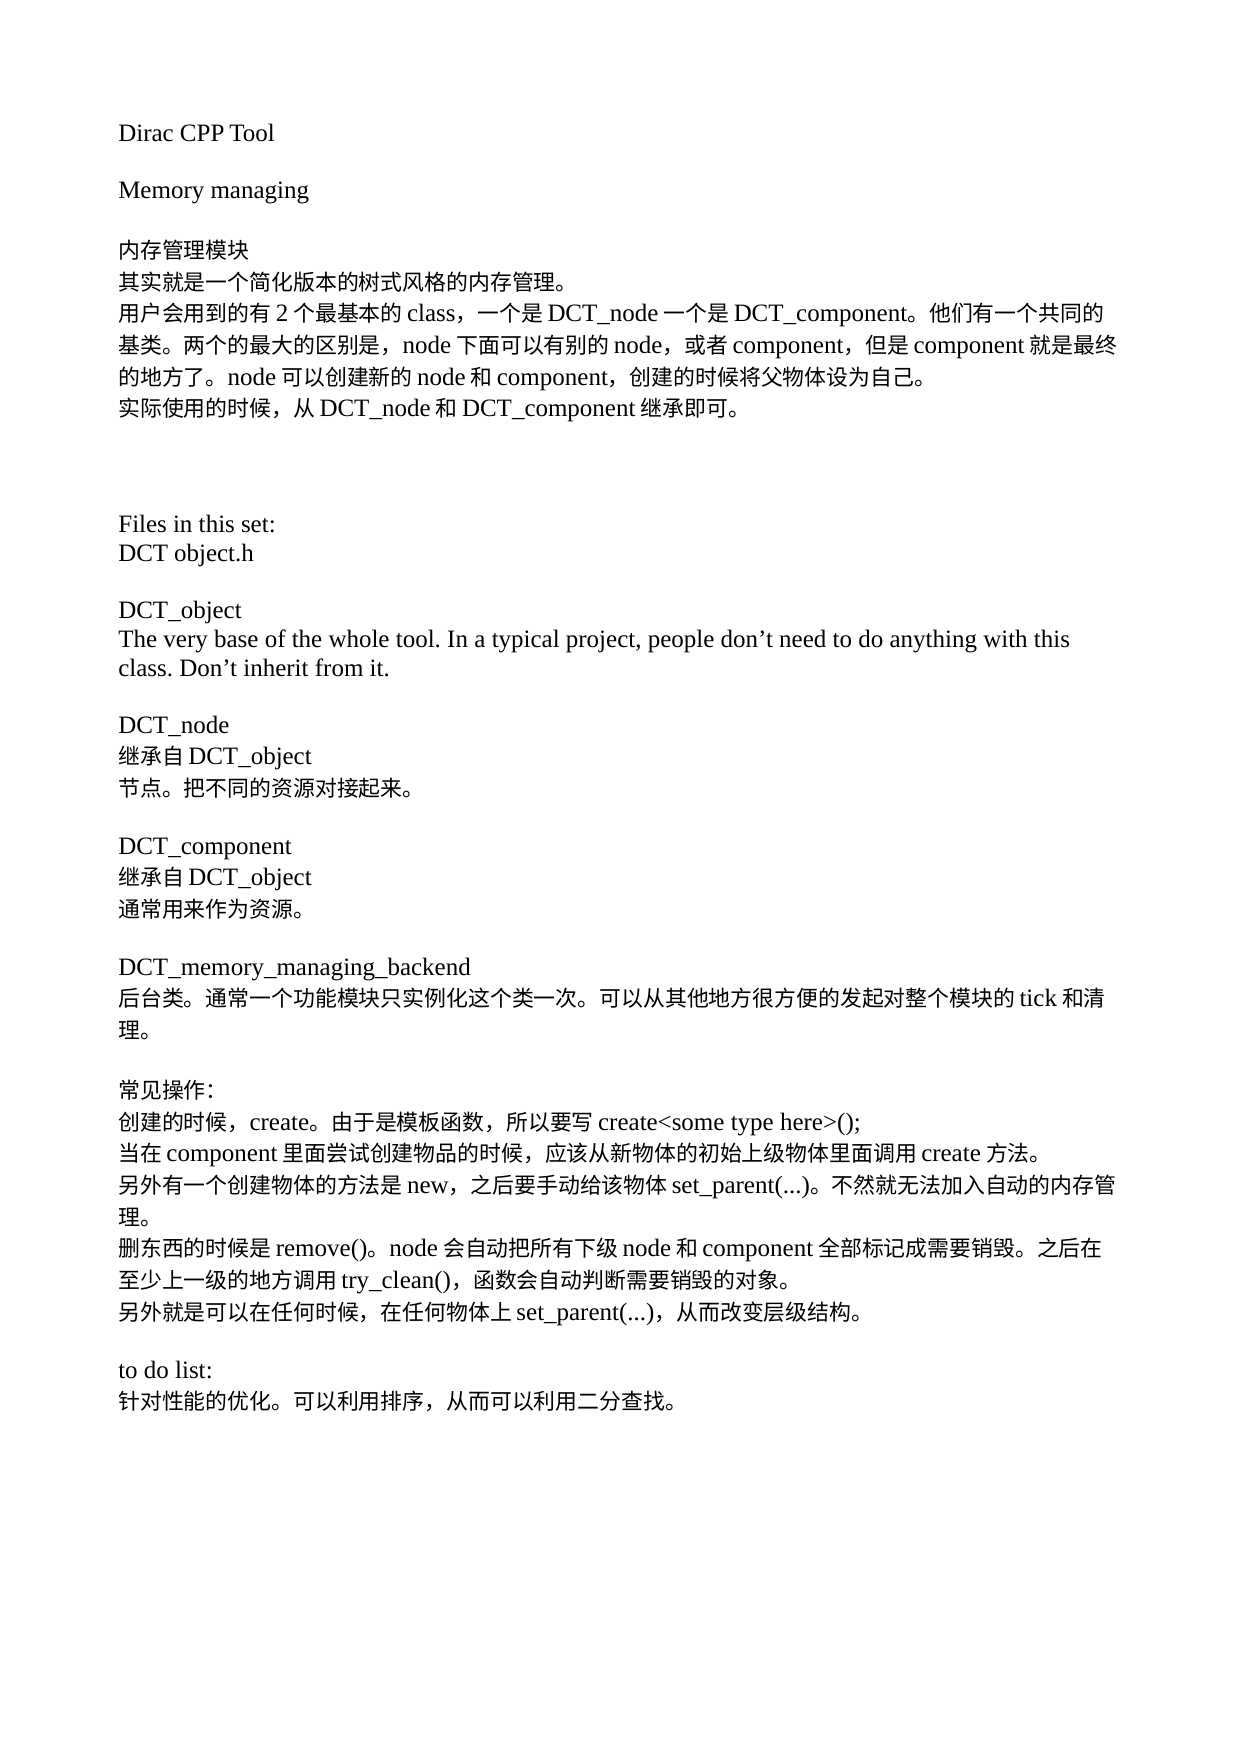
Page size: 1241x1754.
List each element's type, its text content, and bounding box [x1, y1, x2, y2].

text 删东西的时候是remove()。node会自动把所有下级node和component全部标记成需要销毁。之后在至少上一级的地方调用try_clean()，函数会自动判断需要销毁的对象。 [118, 1231, 1122, 1295]
text DCT_object [118, 596, 1122, 624]
text 创建的时候，create。由于是模板函数，所以要写create<some type here>(); [118, 1105, 1122, 1136]
text 继承自DCT_object [118, 860, 1122, 892]
text 当在component里面尝试创建物品的时候，应该从新物体的初始上级物体里面调用create方法。 [118, 1136, 1122, 1168]
text Memory managing [118, 176, 1122, 204]
text 另外就是可以在任何时候，在任何物体上set_parent(...)，从而改变层级结构。 [118, 1295, 1122, 1326]
text 后台类。通常一个功能模块只实例化这个类一次。可以从其他地方很方便的发起对整个模块的tick和清理。 [118, 981, 1122, 1044]
text 继承自DCT_object [118, 739, 1122, 771]
text to do list: [118, 1355, 1122, 1384]
text 针对性能的优化。可以利用排序，从而可以利用二分查找。 [118, 1384, 1122, 1416]
text 内存管理模块 [118, 233, 1122, 265]
text 常见操作： [118, 1073, 1122, 1105]
text The very base of the whole tool. In a typical project, people don’t need to do anything with this class. Don’t inherit from it. [118, 624, 1122, 682]
text DCT_node [118, 711, 1122, 739]
text 实际使用的时候，从DCT_node和DCT_component继承即可。 [118, 391, 1122, 423]
text DCT_memory_managing_backend [118, 952, 1122, 981]
text 另外有一个创建物体的方法是new，之后要手动给该物体set_parent(...)。不然就无法加入自动的内存管理。 [118, 1168, 1122, 1231]
text 用户会用到的有2个最基本的class，一个是DCT_node一个是DCT_component。他们有一个共同的基类。两个的最大的区别是，node下面可以有别的node，或者component，但是component就是最终的地方了。node可以创建新的node和component，创建的时候将父物体设为自己。 [118, 296, 1122, 391]
text Files in this set: [118, 509, 1122, 538]
text 通常用来作为资源。 [118, 892, 1122, 923]
text 其实就是一个简化版本的树式风格的内存管理。 [118, 265, 1122, 296]
text Dirac CPP Tool [118, 118, 1122, 147]
text 节点。把不同的资源对接起来。 [118, 771, 1122, 803]
text DCT_component [118, 831, 1122, 860]
text DCT object.h [118, 538, 1122, 567]
